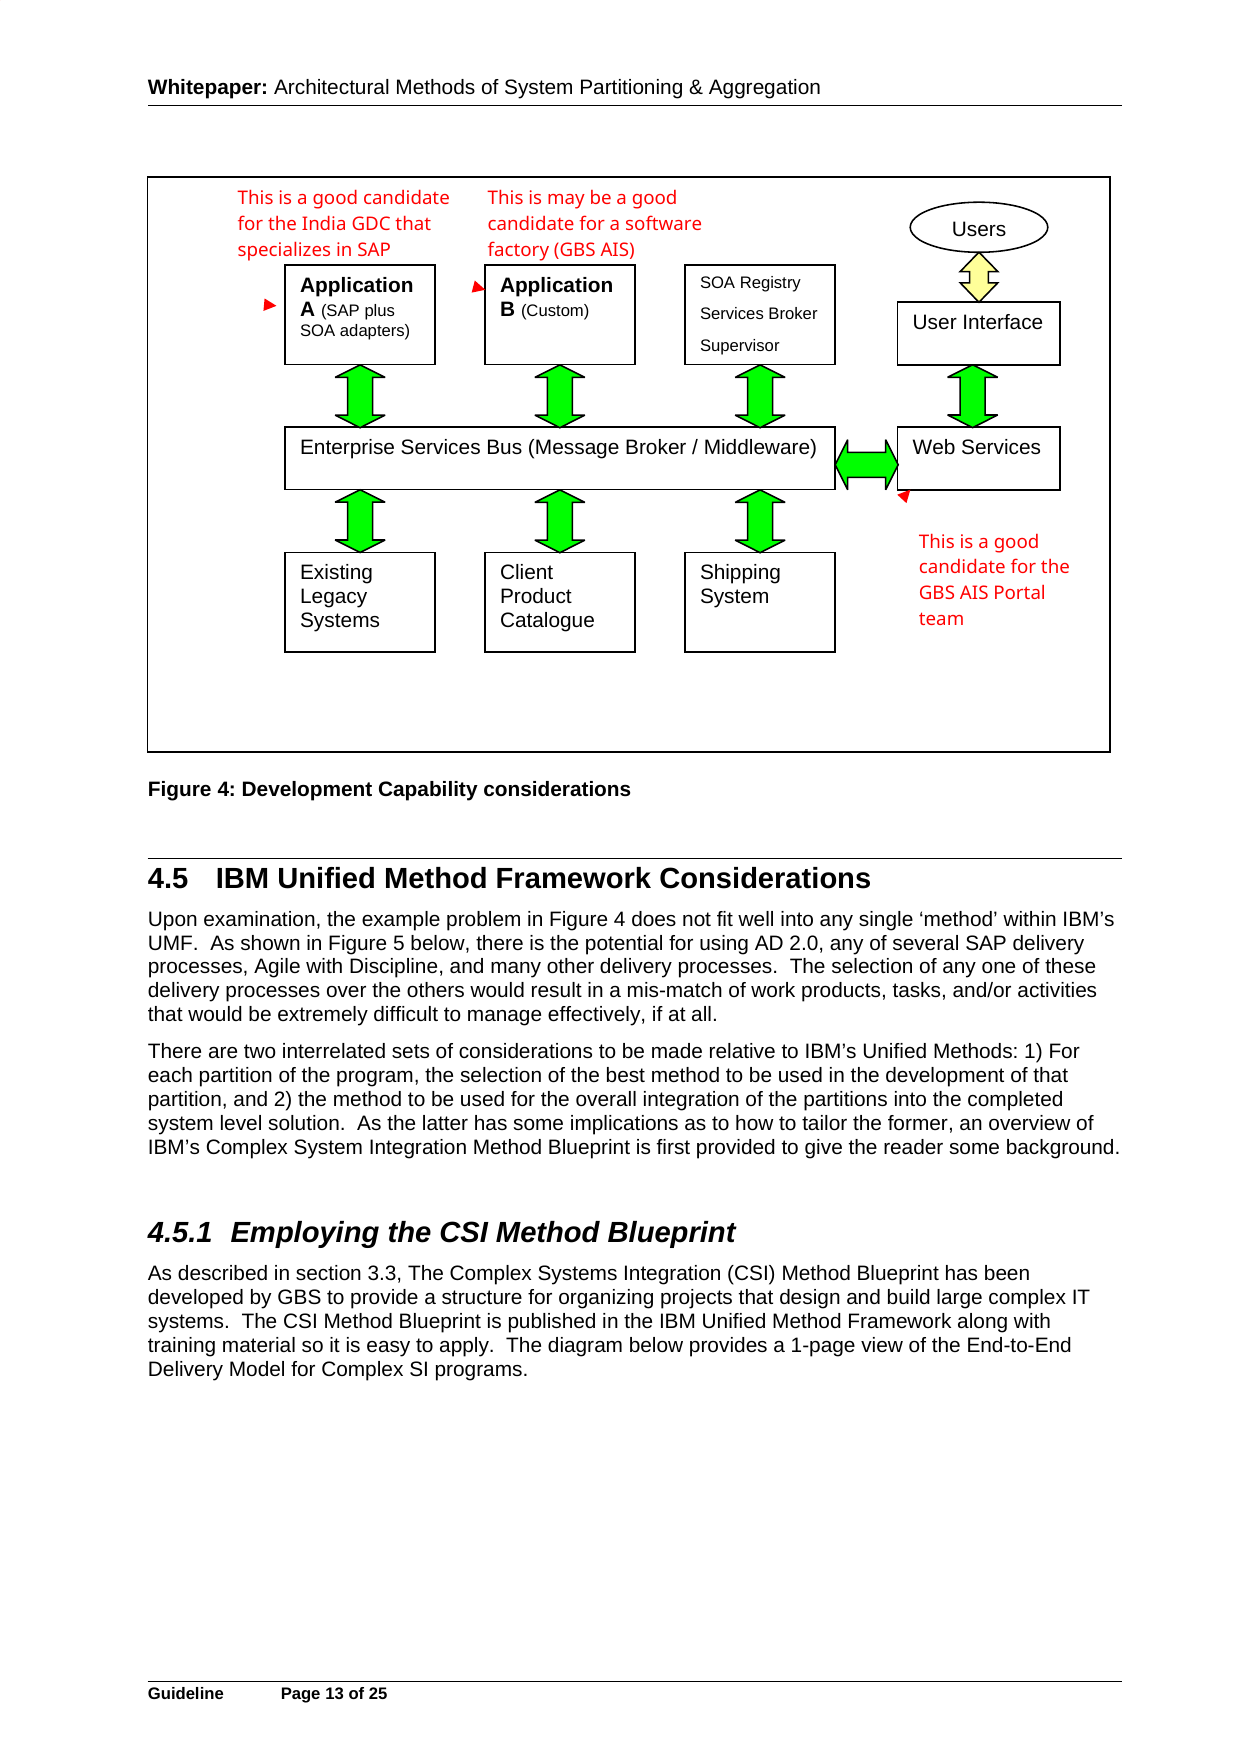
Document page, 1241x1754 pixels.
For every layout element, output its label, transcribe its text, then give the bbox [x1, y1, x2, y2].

text As described in section 3.3, The Complex Systems Integration (CSI) Method Blueprint has been developed by GBS to provide a structure for organizing projects that design and build large complex IT systems. The CSI Method Blueprint is published in the IBM Unified Method Framework along with training material so it is easy to apply. The diagram below provides a 1-page view of the End-to-End Delivery Model for Complex SI programs. [148, 1261, 1122, 1380]
text There are two interrelated sets of considerations to be made relative to IBM’s Unified Methods: 1) For each partition of the program, the selection of the best method to be used in the development of that partition, and 2) the method to be used for the overall integration of the partitions into the completed system level solution. As the latter has some implications as to how to tailor the former, an overview of IBM’s Complex System Integration Method Blueprint is first provided to give the reader some background. [148, 1039, 1122, 1158]
subtitle Employing the CSI Method Blueprint [148, 1215, 1122, 1249]
text Upon examination, the example problem in Figure 4 does not fit well into any single ‘method’ within IBM’s UMF. As shown in Figure 5 below, there is the potential for using AD 2.0, any of several SAP delivery processes, Agile with Discipline, and many other delivery processes. The selection of any one of these delivery processes over the others would result in a mis-match of work products, tasks, and/or activities that would be extremely difficult to manage effectively, if at all. [148, 906, 1122, 1026]
subtitle IBM Unified Method Framework Considerations [148, 859, 1122, 895]
text Figure 4: Development Capability considerations [148, 777, 1122, 801]
text This is a good candidate for the GBS AIS Portal team [919, 528, 1073, 630]
